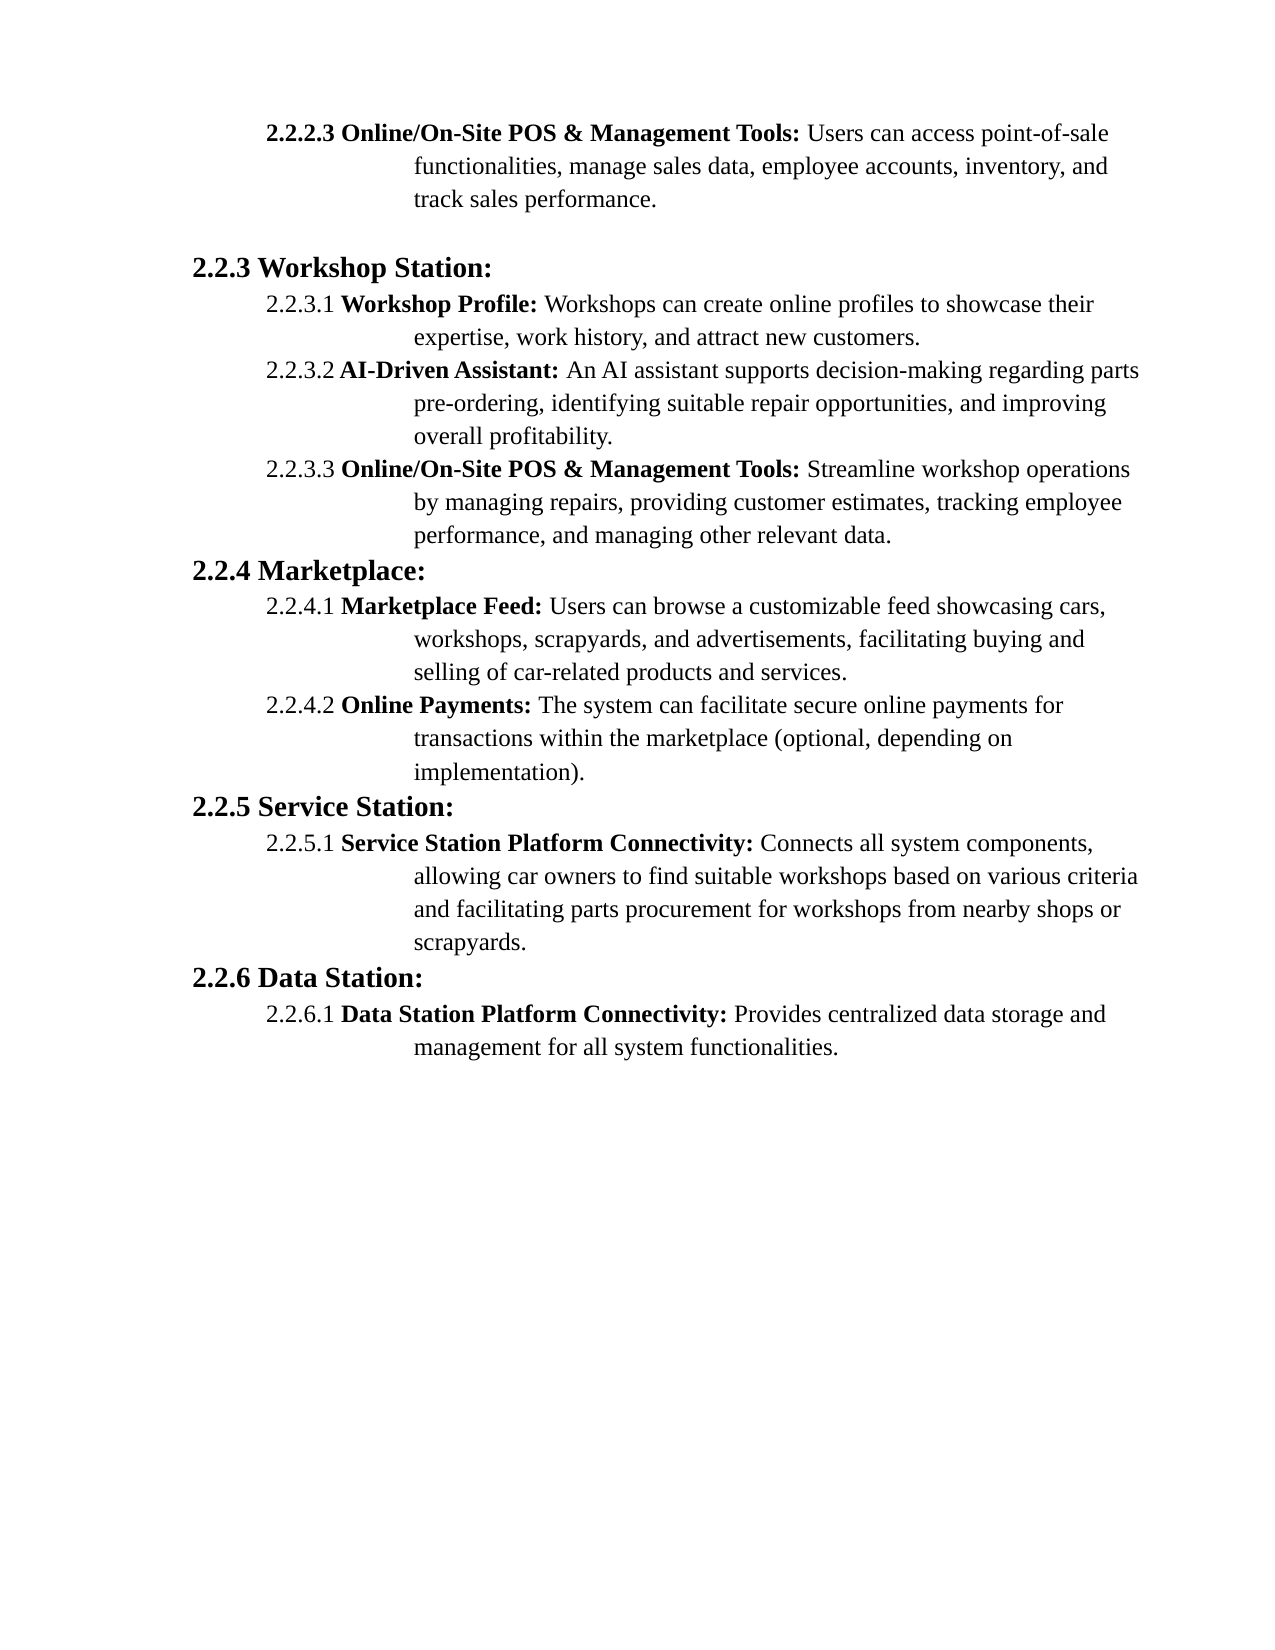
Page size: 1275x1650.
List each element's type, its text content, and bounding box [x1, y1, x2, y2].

text 2.2.4 Marketplace: [118, 553, 1158, 586]
text 2.2.4.2 Online Payments: The system can facilitate secure online payments for transactions within the marketplace (optional, depending on implementation). [118, 691, 1158, 785]
text 2.2.6 Data Station: [118, 960, 1158, 994]
text 2.2.4.1 Marketplace Feed: Users can browse a customizable feed showcasing cars, workshops, scrapyards, and advertisements, facilitating buying and selling of car-related products and services. [118, 591, 1158, 686]
text 2.2.3 Workshop Station: [118, 250, 1158, 284]
text 2.2.5.1 Service Station Platform Connectivity: Connects all system components, allowing car owners to find suitable workshops based on various criteria and facilitating parts procurement for workshops from nearby shops or scrapyards. [118, 828, 1158, 956]
text 2.2.3.3 Online/On-Site POS & Management Tools: Streamline workshop operations by managing repairs, providing customer estimates, tracking employee performance, and managing other relevant data. [118, 454, 1158, 549]
text 2.2.3.2 AI-Driven Assistant: An AI assistant supports decision-making regarding parts pre-ordering, identifying suitable repair opportunities, and improving overall profitability. [118, 355, 1158, 449]
text 2.2.6.1 Data Station Platform Connectivity: Provides centralized data storage and management for all system functionalities. [118, 999, 1158, 1061]
text 2.2.2.3 Online/On-Site POS & Management Tools: Users can access point-of-sale functionalities, manage sales data, employee accounts, inventory, and track sales performance. [118, 118, 1158, 213]
text 2.2.5 Service Station: [118, 789, 1158, 823]
text 2.2.3.1 Workshop Profile: Workshops can create online profiles to showcase their expertise, work history, and attract new customers. [118, 289, 1158, 351]
